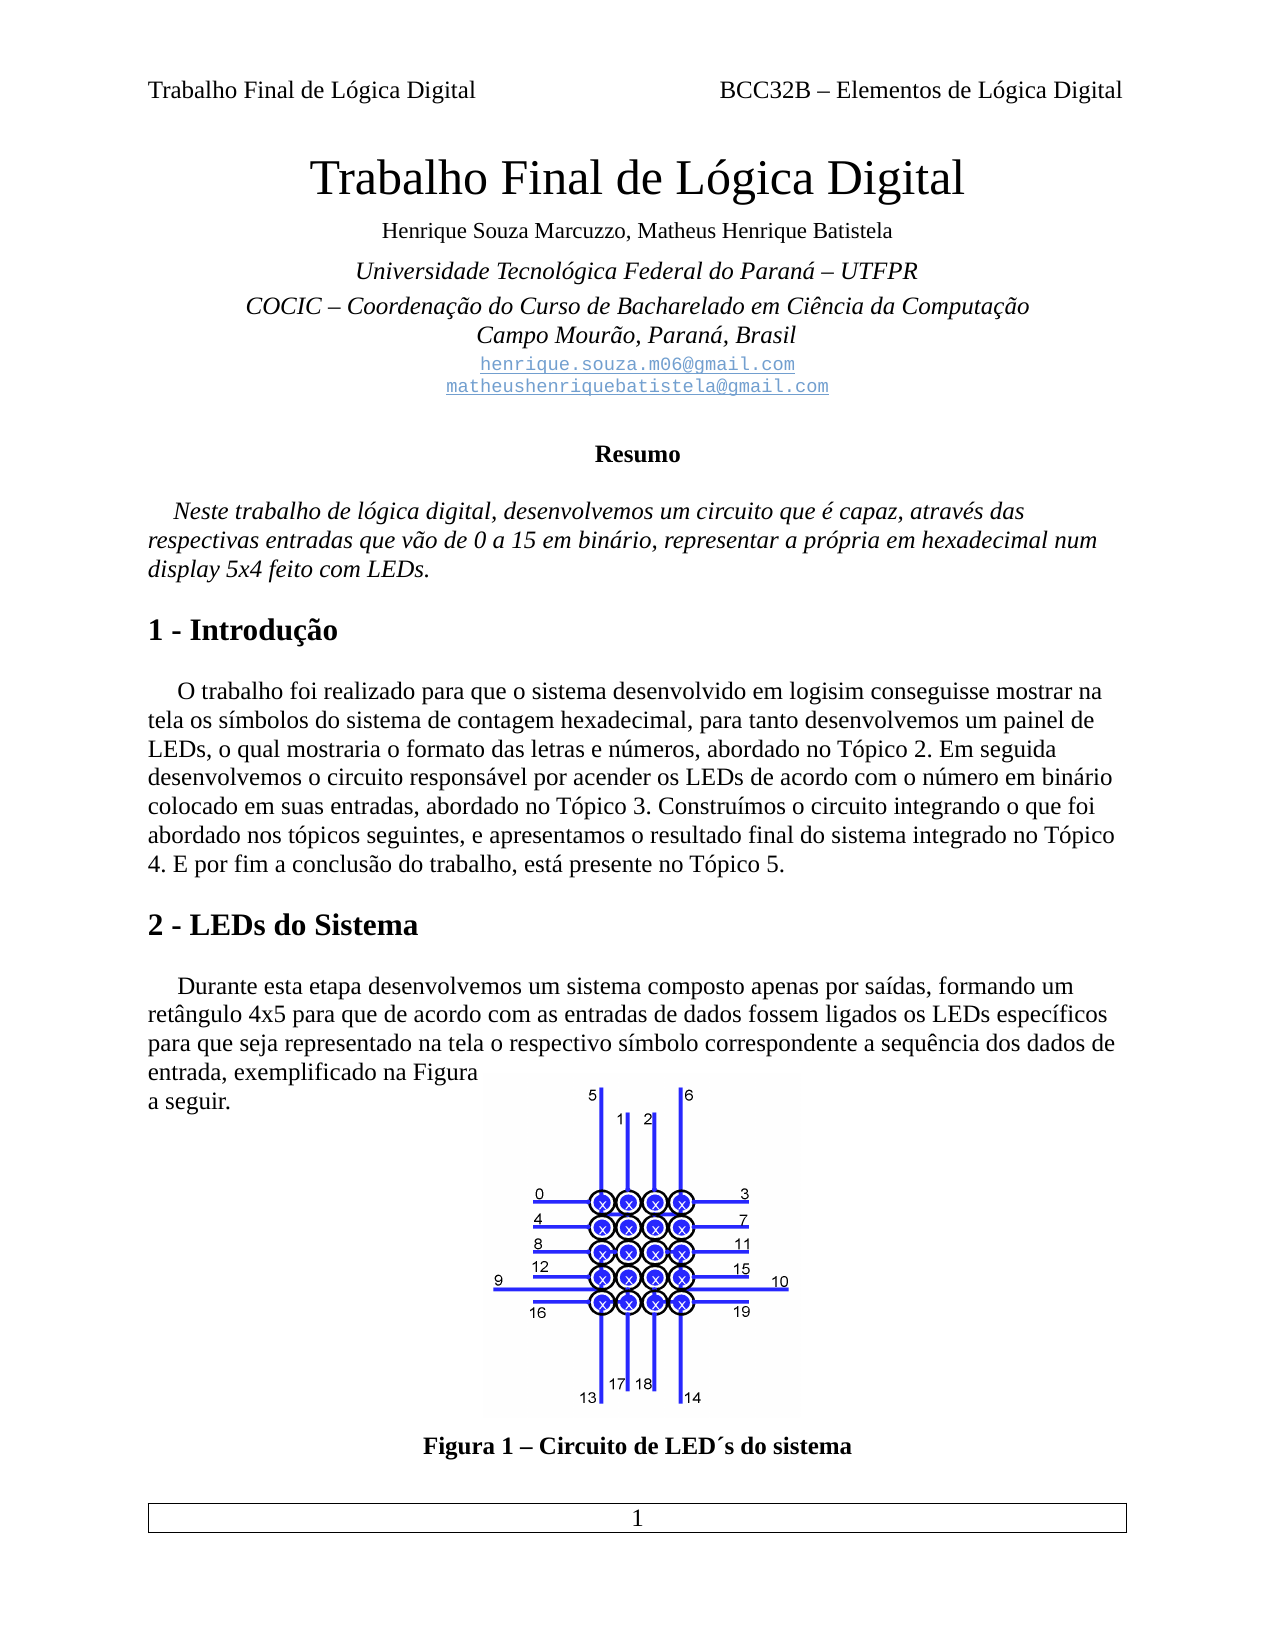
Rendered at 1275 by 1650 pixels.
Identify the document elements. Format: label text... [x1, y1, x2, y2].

title Trabalho Final de Lógica Digital [148, 148, 1127, 205]
text Henrique Souza Marcuzzo, Matheus Henrique Batistela [148, 218, 1127, 244]
text COCIC – Coordenação do Curso de Bacharelado em Ciência da Computação Campo Mourão, Paraná, Brasil [148, 291, 1127, 349]
text henrique.souza.m06@gmail.com matheushenriquebatistela@gmail.com [148, 355, 1127, 398]
text O trabalho foi realizado para que o sistema desenvolvido em logisim conseguisse mostrar na tela os símbolos do sistema de contagem hexadecimal, para tanto desenvolvemos um painel de LEDs, o qual mostraria o formato das letras e números, abordado no Tópico 2. Em seguida desenvolvemos o circuito responsável por acender os LEDs de acordo com o número em binário colocado em suas entradas, abordado no Tópico 3. Construímos o circuito integrando o que foi abordado nos tópicos seguintes, e apresentamos o resultado final do sistema integrado no Tópico 4. E por fim a conclusão do trabalho, está presente no Tópico 5. [148, 676, 1127, 877]
subtitle 2 - LEDs do Sistema [148, 906, 1127, 942]
title Resumo [148, 439, 1127, 468]
picture [482, 1073, 801, 1418]
text Neste trabalho de lógica digital, desenvolvemos um circuito que é capaz, através das respectivas entradas que vão de 0 a 15 em binário, representar a própria em hexadecimal num display 5x4 feito com LEDs. [148, 496, 1127, 583]
text Universidade Tecnológica Federal do Paraná – UTFPR [148, 256, 1127, 285]
subtitle 1 - Introdução [148, 611, 1127, 647]
text Durante esta etapa desenvolvemos um sistema composto apenas por saídas, formando um retângulo 4x5 para que de acordo com as entradas de dados fossem ligados os LEDs específicos para que seja representado na tela o respectivo símbolo correspondente a sequência dos dados de entrada, exemplificado na Figura a seguir. [148, 971, 1127, 1114]
text Figura 1 – Circuito de LED´s do sistema [148, 1431, 1127, 1459]
